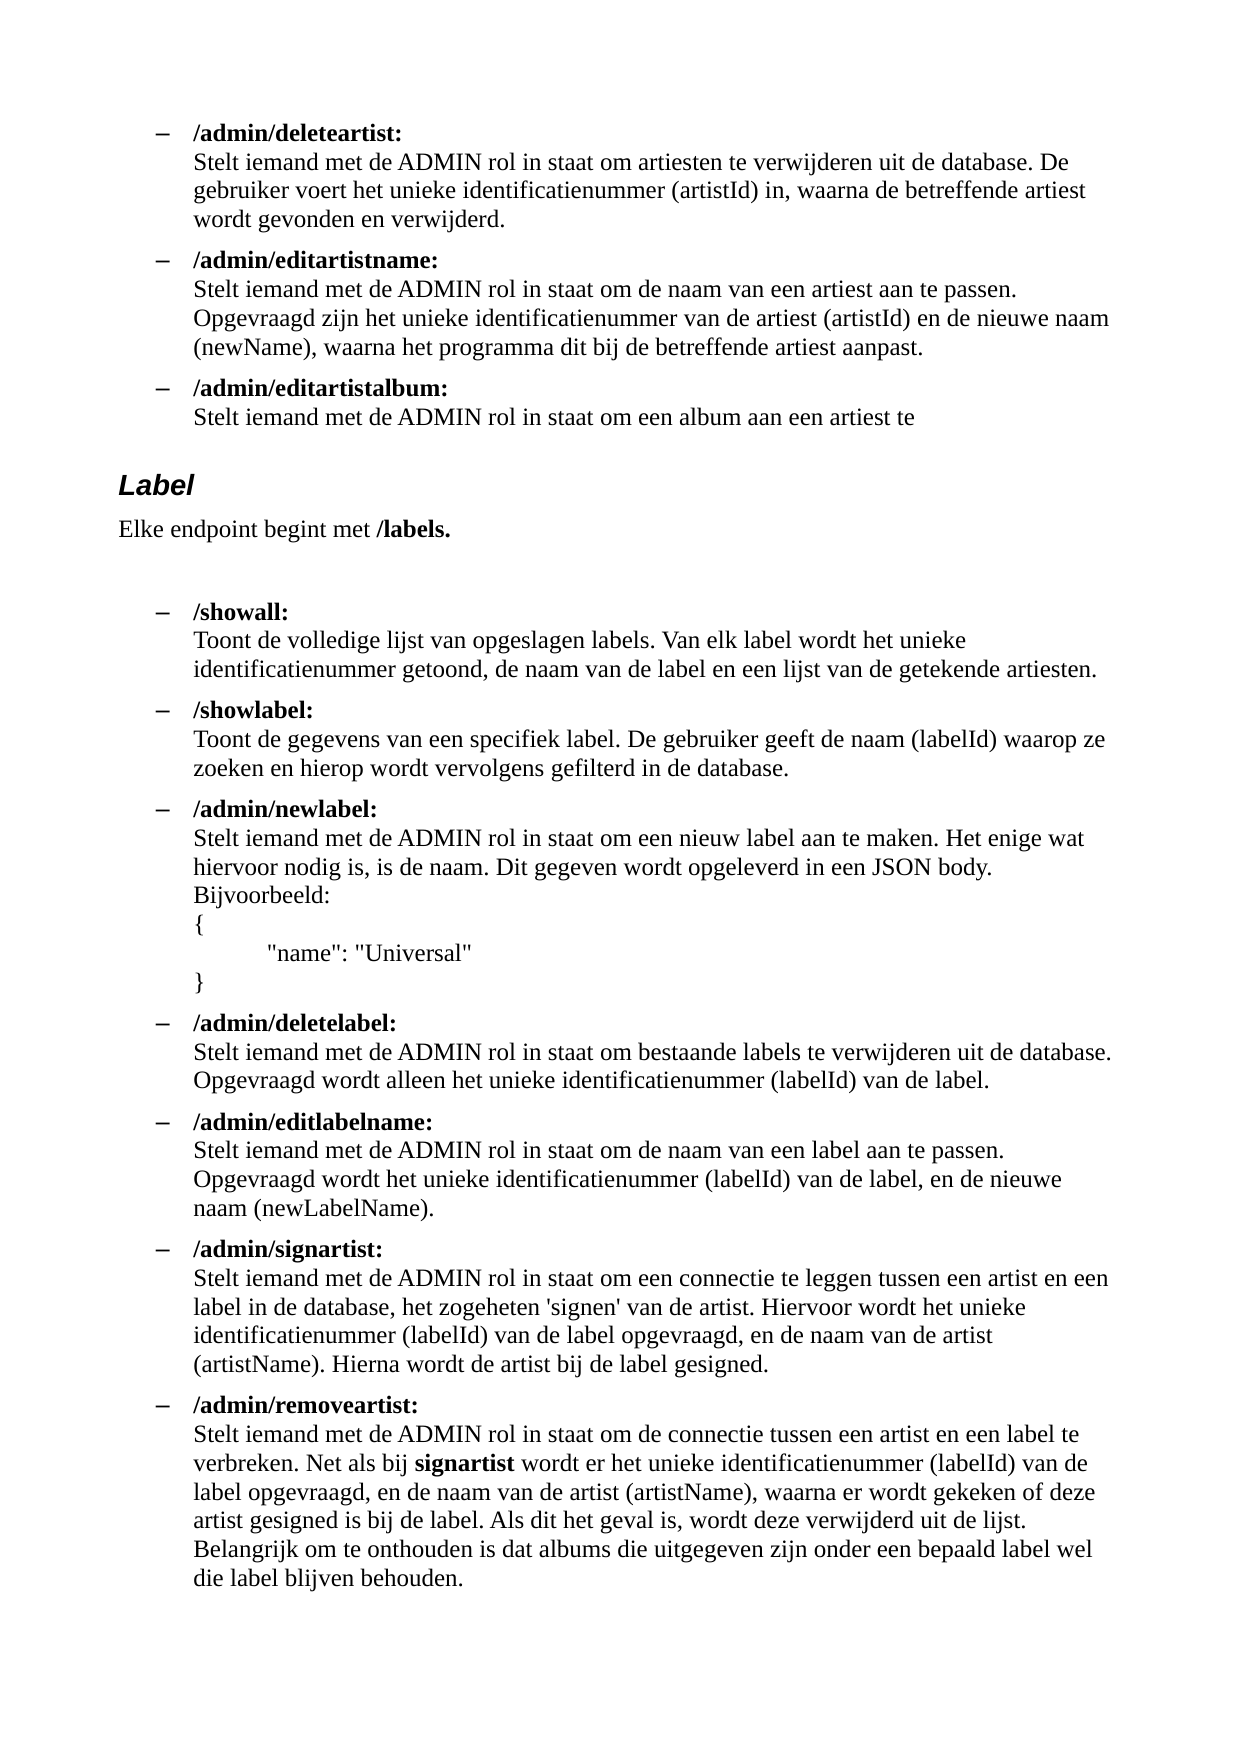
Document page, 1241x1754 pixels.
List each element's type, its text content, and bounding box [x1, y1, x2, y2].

list /admin/deletelabel: Stelt iemand met de ADMIN rol in staat om bestaande labels te verwijderen uit de database. Opgevraagd wordt alleen het unieke identificatienummer (labelId) van de label. [156, 1008, 1122, 1094]
list /admin/signartist: Stelt iemand met de ADMIN rol in staat om een connectie te leggen tussen een artist en een label in de database, het zogeheten 'signen' van de artist. Hiervoor wordt het unieke identificatienummer (labelId) van de label opgevraagd, en de naam van de artist (artistName). Hierna wordt de artist bij de label gesigned. [156, 1234, 1122, 1378]
list /admin/deleteartist: Stelt iemand met de ADMIN rol in staat om artiesten te verwijderen uit de database. De gebruiker voert het unieke identificatienummer (artistId) in, waarna de betreffende artiest wordt gevonden en verwijderd. [156, 118, 1122, 233]
text Elke endpoint begint met /labels. [118, 514, 1122, 543]
list /showall: Toont de volledige lijst van opgeslagen labels. Van elk label wordt het unieke identificatienummer getoond, de naam van de label en een lijst van de getekende artiesten. [156, 597, 1122, 683]
list /admin/removeartist: Stelt iemand met de ADMIN rol in staat om de connectie tussen een artist en een label te verbreken. Net als bij signartist wordt er het unieke identificatienummer (labelId) van de label opgevraagd, en de naam van de artist (artistName), waarna er wordt gekeken of deze artist gesigned is bij de label. Als dit het geval is, wordt deze verwijderd uit de lijst. Belangrijk om te onthouden is dat albums die uitgegeven zijn onder een bepaald label wel die label blijven behouden. [156, 1390, 1122, 1592]
list /admin/newlabel: Stelt iemand met de ADMIN rol in staat om een nieuw label aan te maken. Het enige wat hiervoor nodig is, is de naam. Dit gegeven wordt opgeleverd in een JSON body. Bijvoorbeeld: { "name": "Universal" } [156, 794, 1122, 995]
list /admin/editlabelname: Stelt iemand met de ADMIN rol in staat om de naam van een label aan te passen. Opgevraagd wordt het unieke identificatienummer (labelId) van de label, en de nieuwe naam (newLabelName). [156, 1107, 1122, 1222]
list /showlabel: Toont de gegevens van een specifiek label. De gebruiker geeft de naam (labelId) waarop ze zoeken en hierop wordt vervolgens gefilterd in de database. [156, 695, 1122, 782]
list /admin/editartistname: Stelt iemand met de ADMIN rol in staat om de naam van een artiest aan te passen. Opgevraagd zijn het unieke identificatienummer van de artiest (artistId) en de nieuwe naam (newName), waarna het programma dit bij de betreffende artiest aanpast. [156, 246, 1122, 361]
subtitle Label [118, 468, 1122, 502]
list /admin/editartistalbum: Stelt iemand met de ADMIN rol in staat om een album aan een artiest te [156, 373, 1122, 431]
